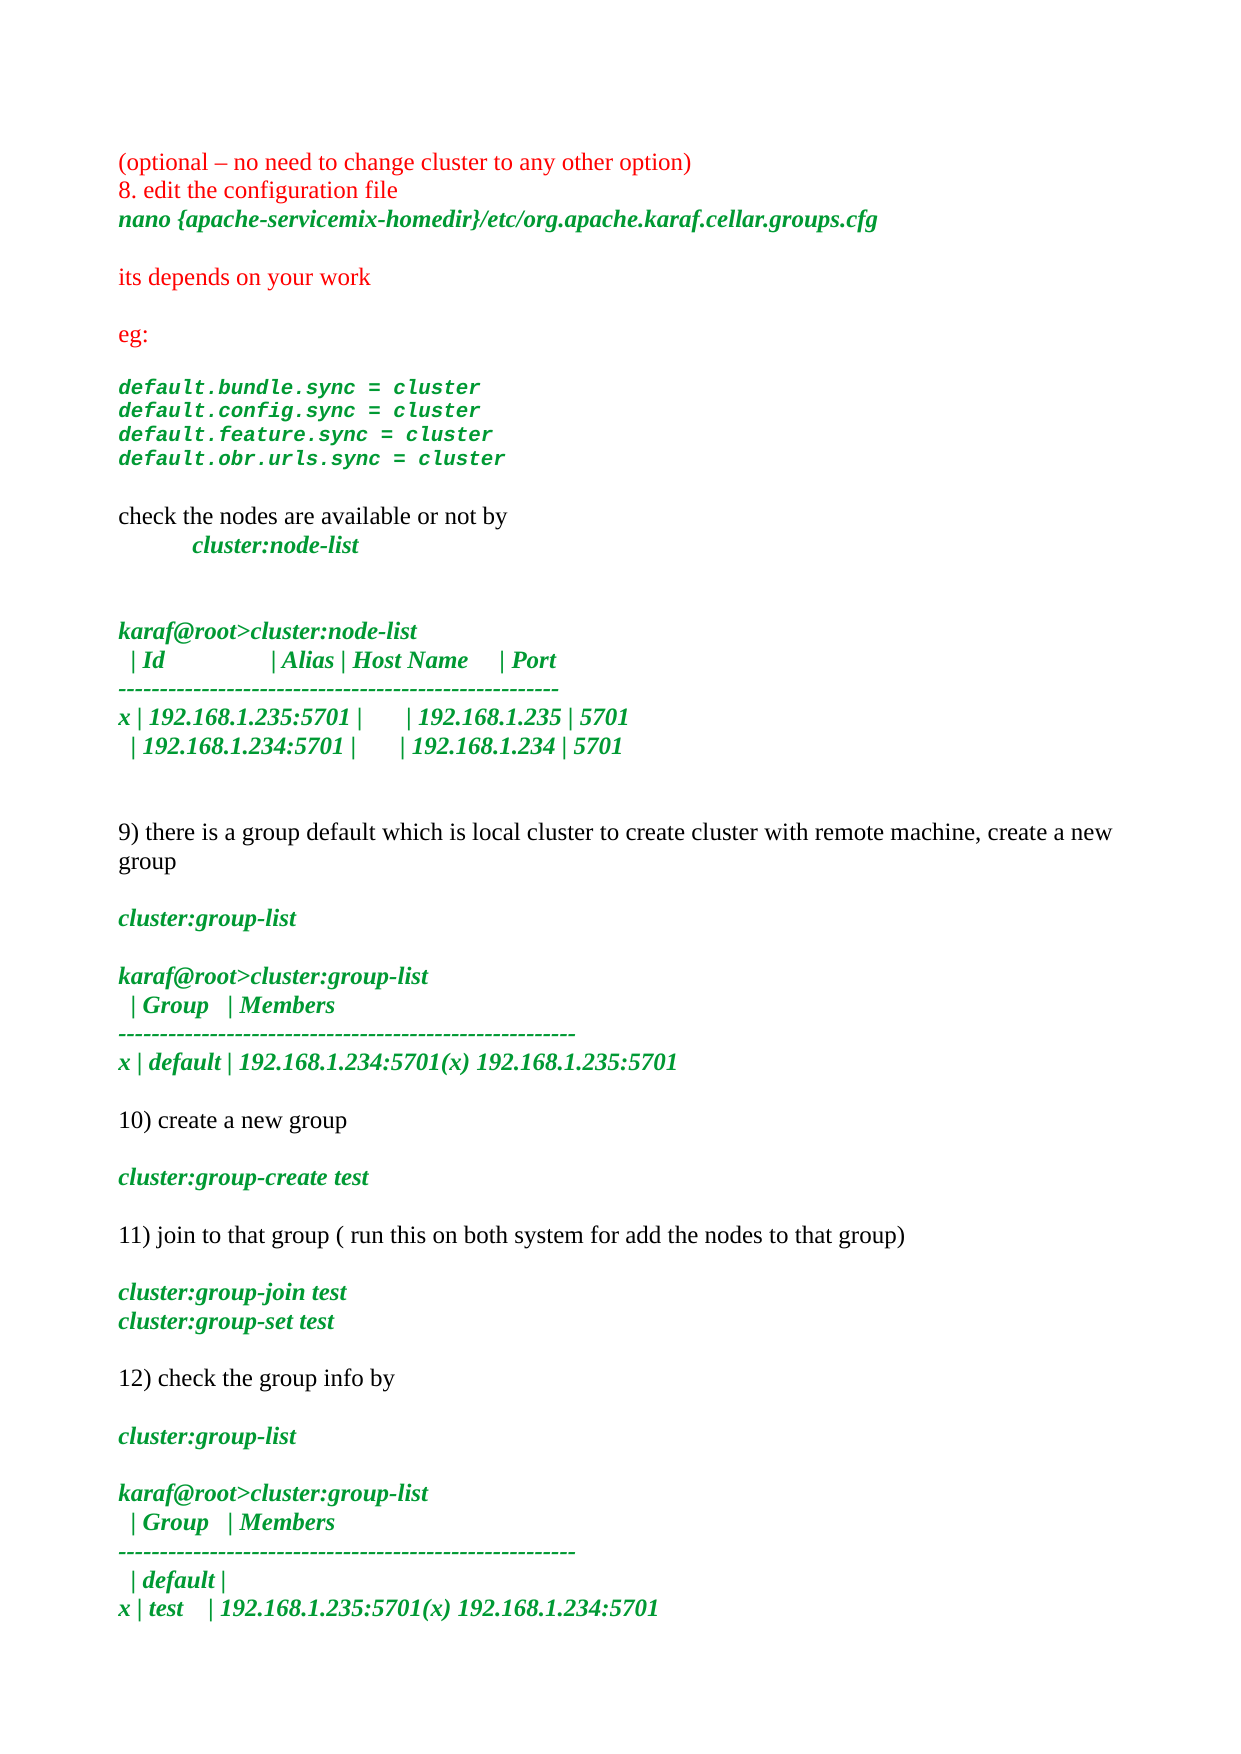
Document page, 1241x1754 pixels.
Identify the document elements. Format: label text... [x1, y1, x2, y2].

text x | 192.168.1.235:5701 | | 192.168.1.235 | 5701 [118, 702, 1122, 731]
text its depends on your work [118, 262, 1122, 291]
text default.obr.urls.sync = cluster [118, 448, 1122, 471]
text default.config.sync = cluster [118, 401, 1122, 424]
text 10) create a new group [118, 1105, 1122, 1133]
text | Id | Alias | Host Name | Port [118, 645, 1122, 673]
text | Group | Members [118, 990, 1122, 1018]
text 8. edit the configuration file [118, 176, 1122, 204]
text ------------------------------------------------------- [118, 1018, 1122, 1047]
text | 192.168.1.234:5701 | | 192.168.1.234 | 5701 [118, 731, 1122, 760]
text x | default | 192.168.1.234:5701(x) 192.168.1.235:5701 [118, 1047, 1122, 1076]
text | Group | Members [118, 1507, 1122, 1536]
text cluster:group-list [118, 903, 1122, 932]
text cluster:node-list [118, 530, 1122, 558]
text ----------------------------------------------------- [118, 673, 1122, 702]
text ------------------------------------------------------- [118, 1536, 1122, 1565]
text cluster:group-join test [118, 1277, 1122, 1306]
text x | test | 192.168.1.235:5701(x) 192.168.1.234:5701 [118, 1593, 1122, 1622]
text karaf@root>cluster:group-list [118, 1478, 1122, 1507]
text cluster:group-create test [118, 1162, 1122, 1191]
text 9) there is a group default which is local cluster to create cluster with remote machine, create a new group [118, 817, 1122, 875]
text default.bundle.sync = cluster [118, 377, 1122, 401]
text default.feature.sync = cluster [118, 424, 1122, 448]
text cluster:group-list [118, 1421, 1122, 1450]
text 11) join to that group ( run this on both system for add the nodes to that group) [118, 1220, 1122, 1248]
text | default | [118, 1565, 1122, 1593]
text karaf@root>cluster:node-list [118, 616, 1122, 645]
text 12) check the group info by [118, 1363, 1122, 1392]
text eg: [118, 319, 1122, 348]
text karaf@root>cluster:group-list [118, 961, 1122, 990]
text (optional – no need to change cluster to any other option) [118, 147, 1122, 176]
text check the nodes are available or not by [118, 501, 1122, 530]
text nano {apache-servicemix-homedir}/etc/org.apache.karaf.cellar.groups.cfg [118, 204, 1122, 233]
text cluster:group-set test [118, 1306, 1122, 1335]
